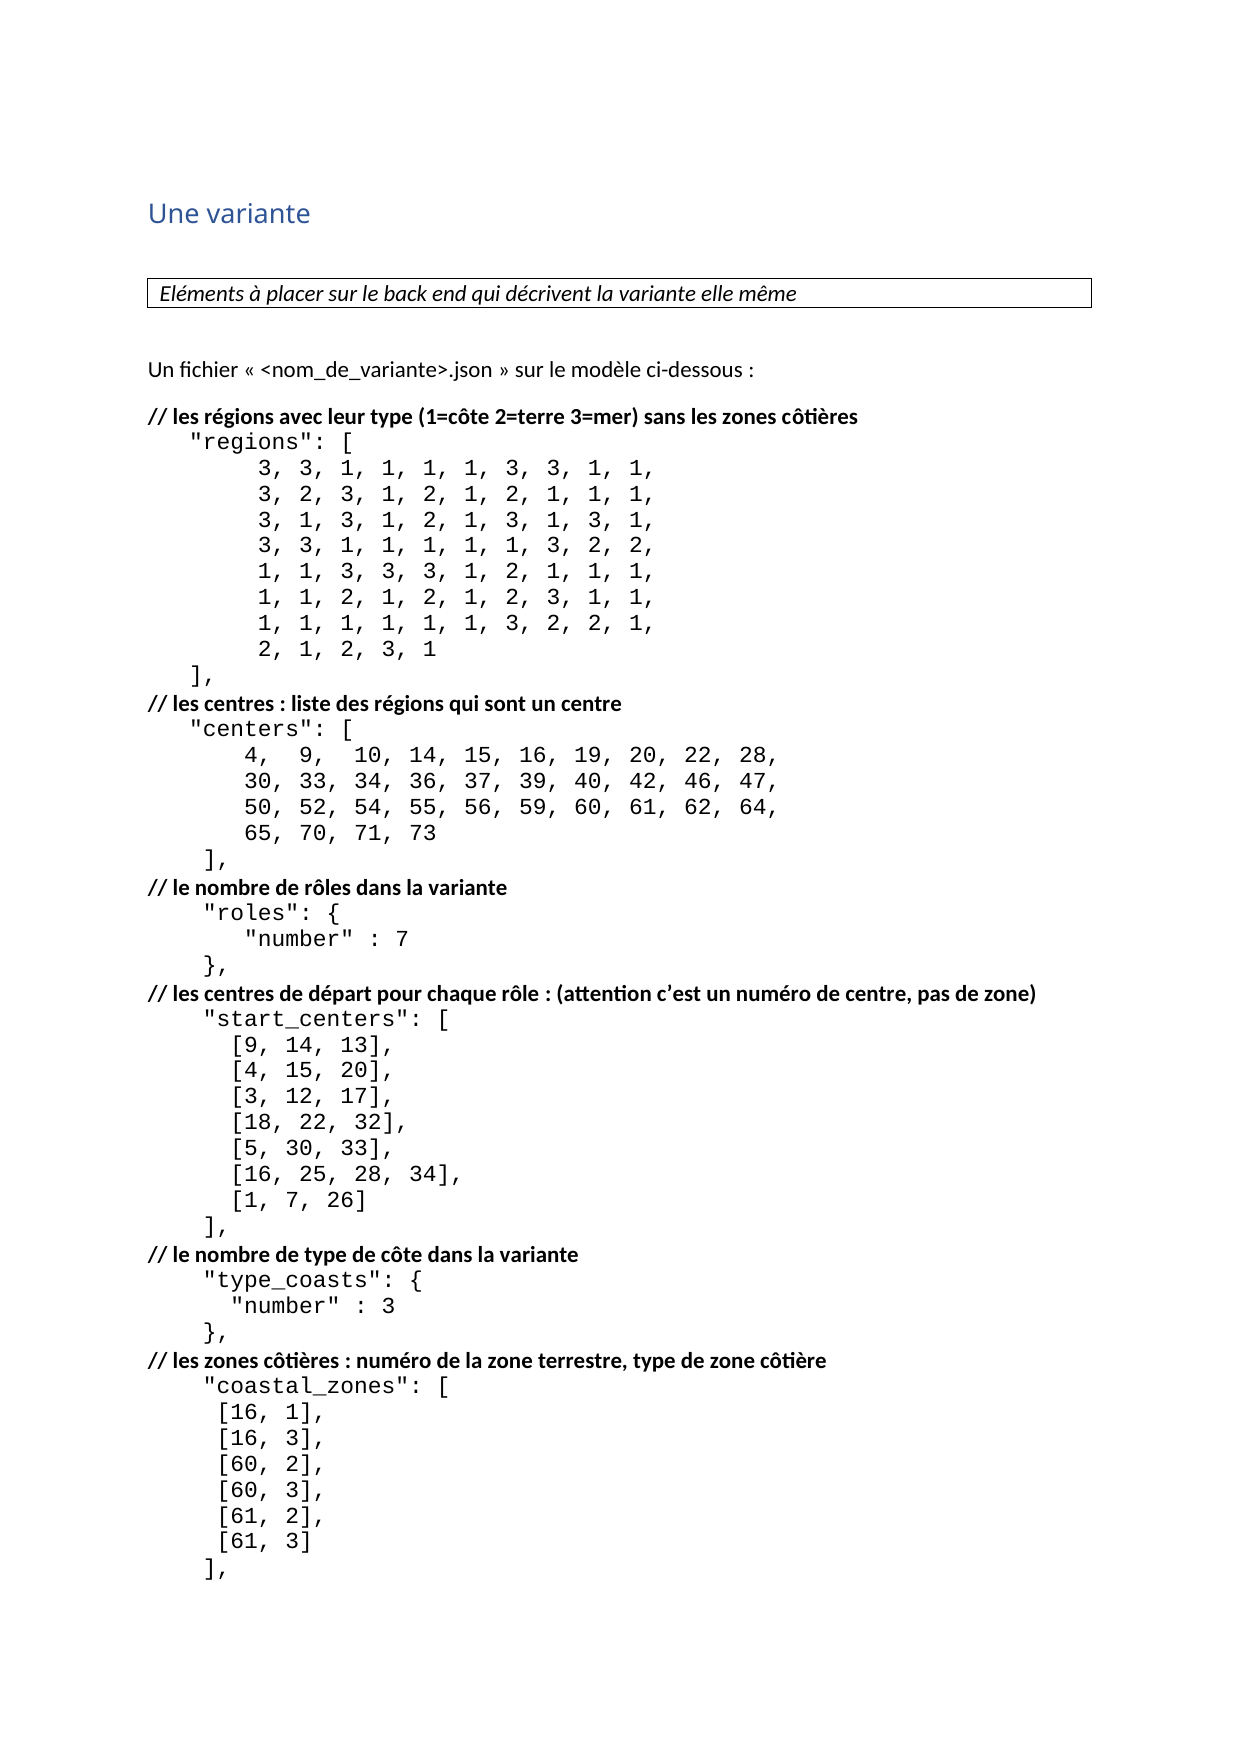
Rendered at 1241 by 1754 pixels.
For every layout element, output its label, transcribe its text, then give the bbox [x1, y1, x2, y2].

text 4, 9, 10, 14, 15, 16, 19, 20, 22, 28, [148, 743, 1093, 769]
text "centers": [ [148, 717, 1093, 743]
text [61, 2], [148, 1504, 1093, 1530]
text 3, 2, 3, 1, 2, 1, 2, 1, 1, 1, [148, 482, 1093, 508]
text 1, 1, 3, 3, 3, 1, 2, 1, 1, 1, [148, 560, 1093, 586]
text [16, 25, 28, 34], [148, 1163, 1093, 1188]
text "coastal_zones": [ [148, 1374, 1093, 1400]
text // les centres de départ pour chaque rôle : (attention c’est un numéro de centre, pas de zone) [148, 979, 1093, 1007]
text 50, 52, 54, 55, 56, 59, 60, 61, 62, 64, [148, 795, 1093, 821]
text [16, 3], [148, 1426, 1093, 1452]
table_header Eléments à placer sur le back end qui décrivent la variante elle même [148, 279, 1091, 307]
text [1, 7, 26] [148, 1188, 1093, 1214]
text "number" : 3 [148, 1294, 1093, 1320]
text [18, 22, 32], [148, 1111, 1093, 1137]
text "regions": [ [148, 430, 1093, 456]
text [5, 30, 33], [148, 1137, 1093, 1163]
text 2, 1, 2, 3, 1 [148, 638, 1093, 663]
text 1, 1, 1, 1, 1, 1, 3, 2, 2, 1, [148, 612, 1093, 638]
text [61, 3] [148, 1530, 1093, 1556]
text }, [148, 953, 1093, 979]
text ], [148, 1214, 1093, 1240]
text 3, 3, 1, 1, 1, 1, 1, 3, 2, 2, [148, 534, 1093, 560]
text [60, 2], [148, 1452, 1093, 1478]
text 1, 1, 2, 1, 2, 1, 2, 3, 1, 1, [148, 586, 1093, 612]
text "roles": { [148, 901, 1093, 927]
text // les zones côtières : numéro de la zone terrestre, type de zone côtière [148, 1346, 1093, 1374]
text // le nombre de type de côte dans la variante [148, 1240, 1093, 1268]
text [4, 15, 20], [148, 1059, 1093, 1085]
text ], [148, 847, 1093, 873]
text ], [148, 663, 1093, 689]
text 3, 1, 3, 1, 2, 1, 3, 1, 3, 1, [148, 508, 1093, 534]
text // les centres : liste des régions qui sont un centre [148, 689, 1093, 717]
text "number" : 7 [148, 927, 1093, 953]
text 65, 70, 71, 73 [148, 821, 1093, 847]
text // les régions avec leur type (1=côte 2=terre 3=mer) sans les zones côtières [148, 402, 1093, 430]
text [60, 3], [148, 1478, 1093, 1504]
text ], [148, 1556, 1093, 1582]
text 3, 3, 1, 1, 1, 1, 3, 3, 1, 1, [148, 456, 1093, 482]
text [16, 1], [148, 1400, 1093, 1426]
text "start_centers": [ [148, 1007, 1093, 1033]
text }, [148, 1320, 1093, 1346]
text [9, 14, 13], [148, 1033, 1093, 1059]
subtitle Une variante [148, 194, 1093, 231]
text 30, 33, 34, 36, 37, 39, 40, 42, 46, 47, [148, 769, 1093, 795]
text // le nombre de rôles dans la variante [148, 873, 1093, 901]
text [3, 12, 17], [148, 1085, 1093, 1111]
text "type_coasts": { [148, 1268, 1093, 1294]
text Un fichier « <nom_de_variante>.json » sur le modèle ci-dessous : [148, 355, 1093, 383]
